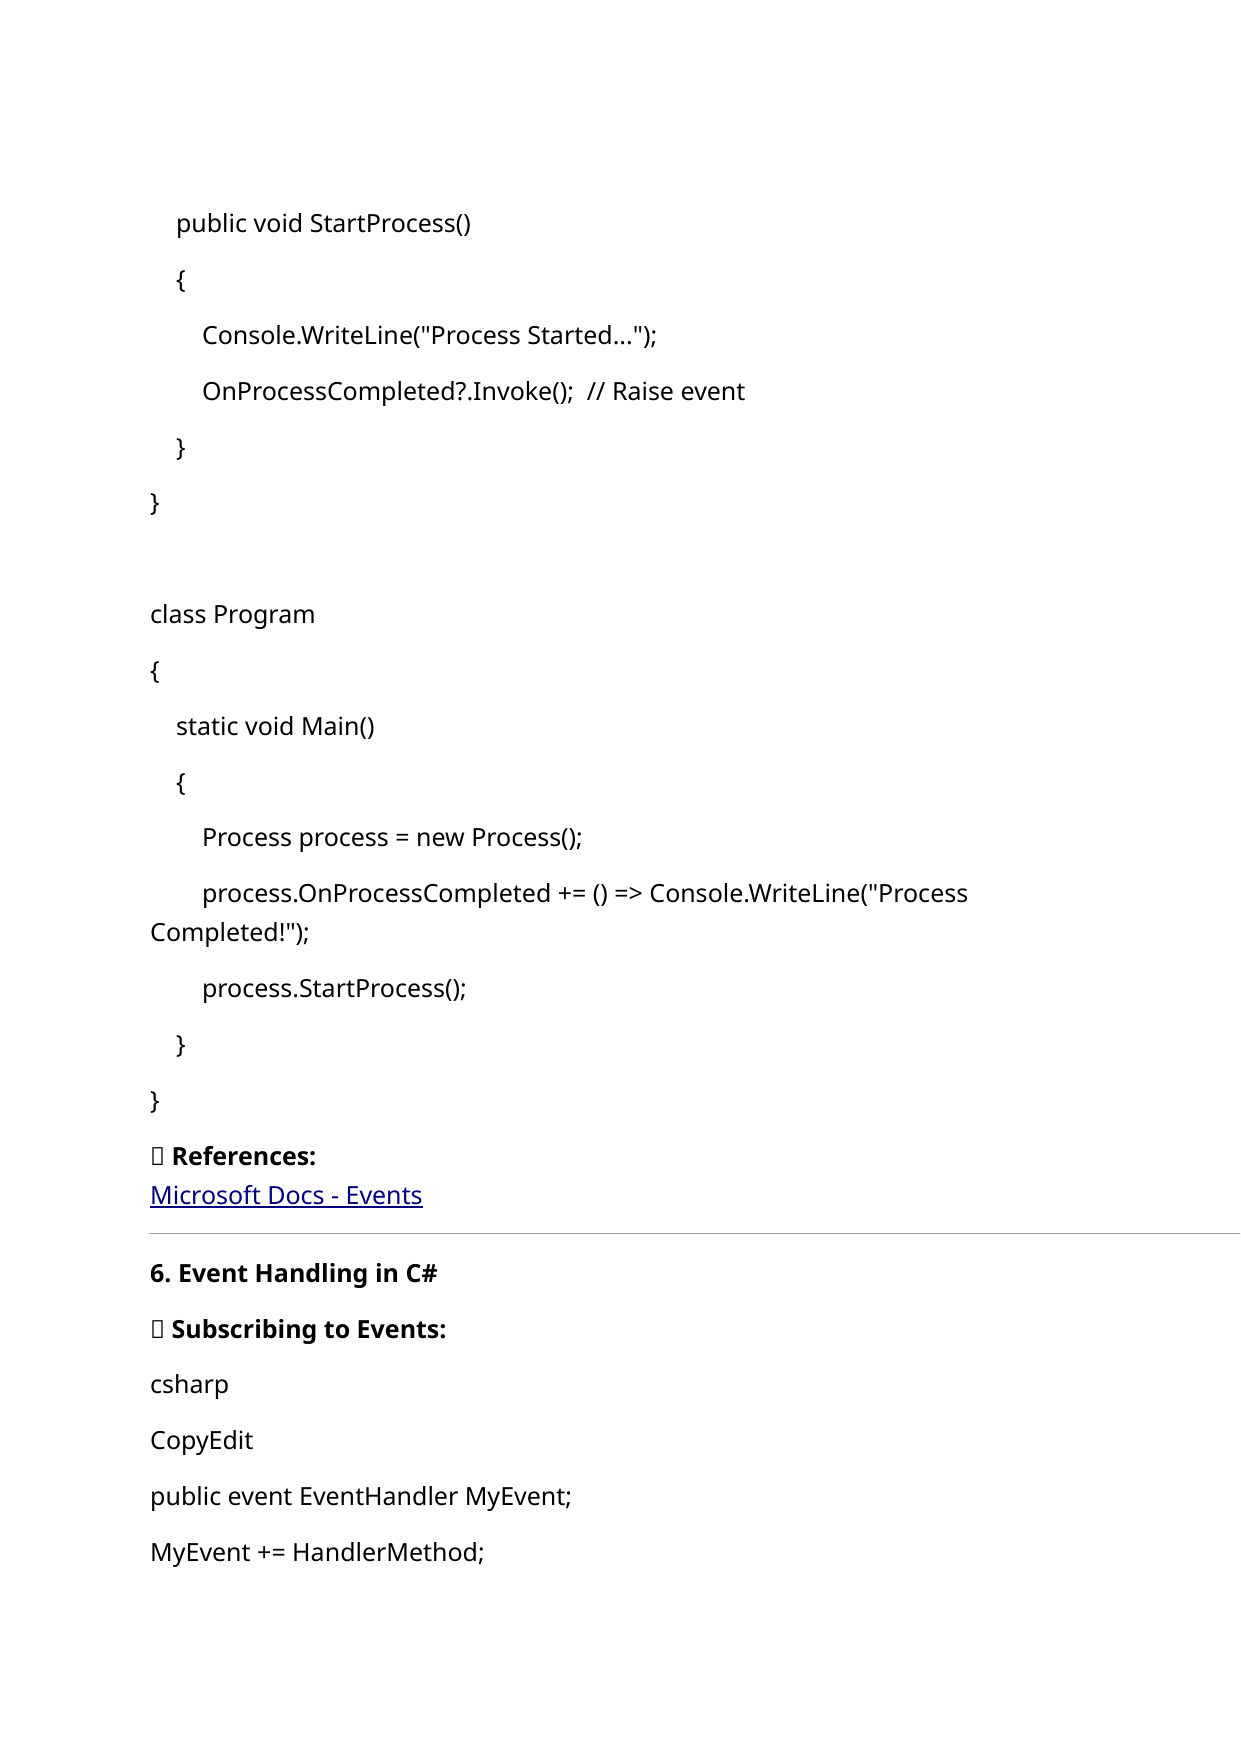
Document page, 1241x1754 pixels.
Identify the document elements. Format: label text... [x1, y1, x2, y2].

text { [150, 262, 1090, 296]
text public event EventHandler MyEvent; [150, 1479, 1090, 1513]
text process.StartProcess(); [150, 971, 1090, 1005]
text public void StartProcess() [150, 206, 1090, 240]
text Console.WriteLine("Process Started..."); [150, 317, 1090, 352]
text } [150, 1027, 1090, 1061]
text 🔹 References: Microsoft Docs - Events [150, 1138, 1090, 1212]
text CopyEdit [150, 1423, 1090, 1457]
text { [150, 764, 1090, 798]
text Process process = new Process(); [150, 820, 1090, 854]
text process.OnProcessCompleted += () => Console.WriteLine("Process Completed!"); [150, 876, 1090, 949]
text 🔹 Subscribing to Events: [150, 1311, 1090, 1345]
text } [150, 429, 1090, 463]
text } [150, 485, 1090, 519]
text { [150, 652, 1090, 687]
text class Program [150, 597, 1090, 631]
text MyEvent += HandlerMethod; [150, 1534, 1090, 1569]
text OnProcessCompleted?.Invoke(); // Raise event [150, 373, 1090, 407]
text static void Main() [150, 708, 1090, 742]
text 6. Event Handling in C# [150, 1255, 1090, 1289]
text } [150, 1082, 1090, 1117]
text csharp [150, 1367, 1090, 1401]
